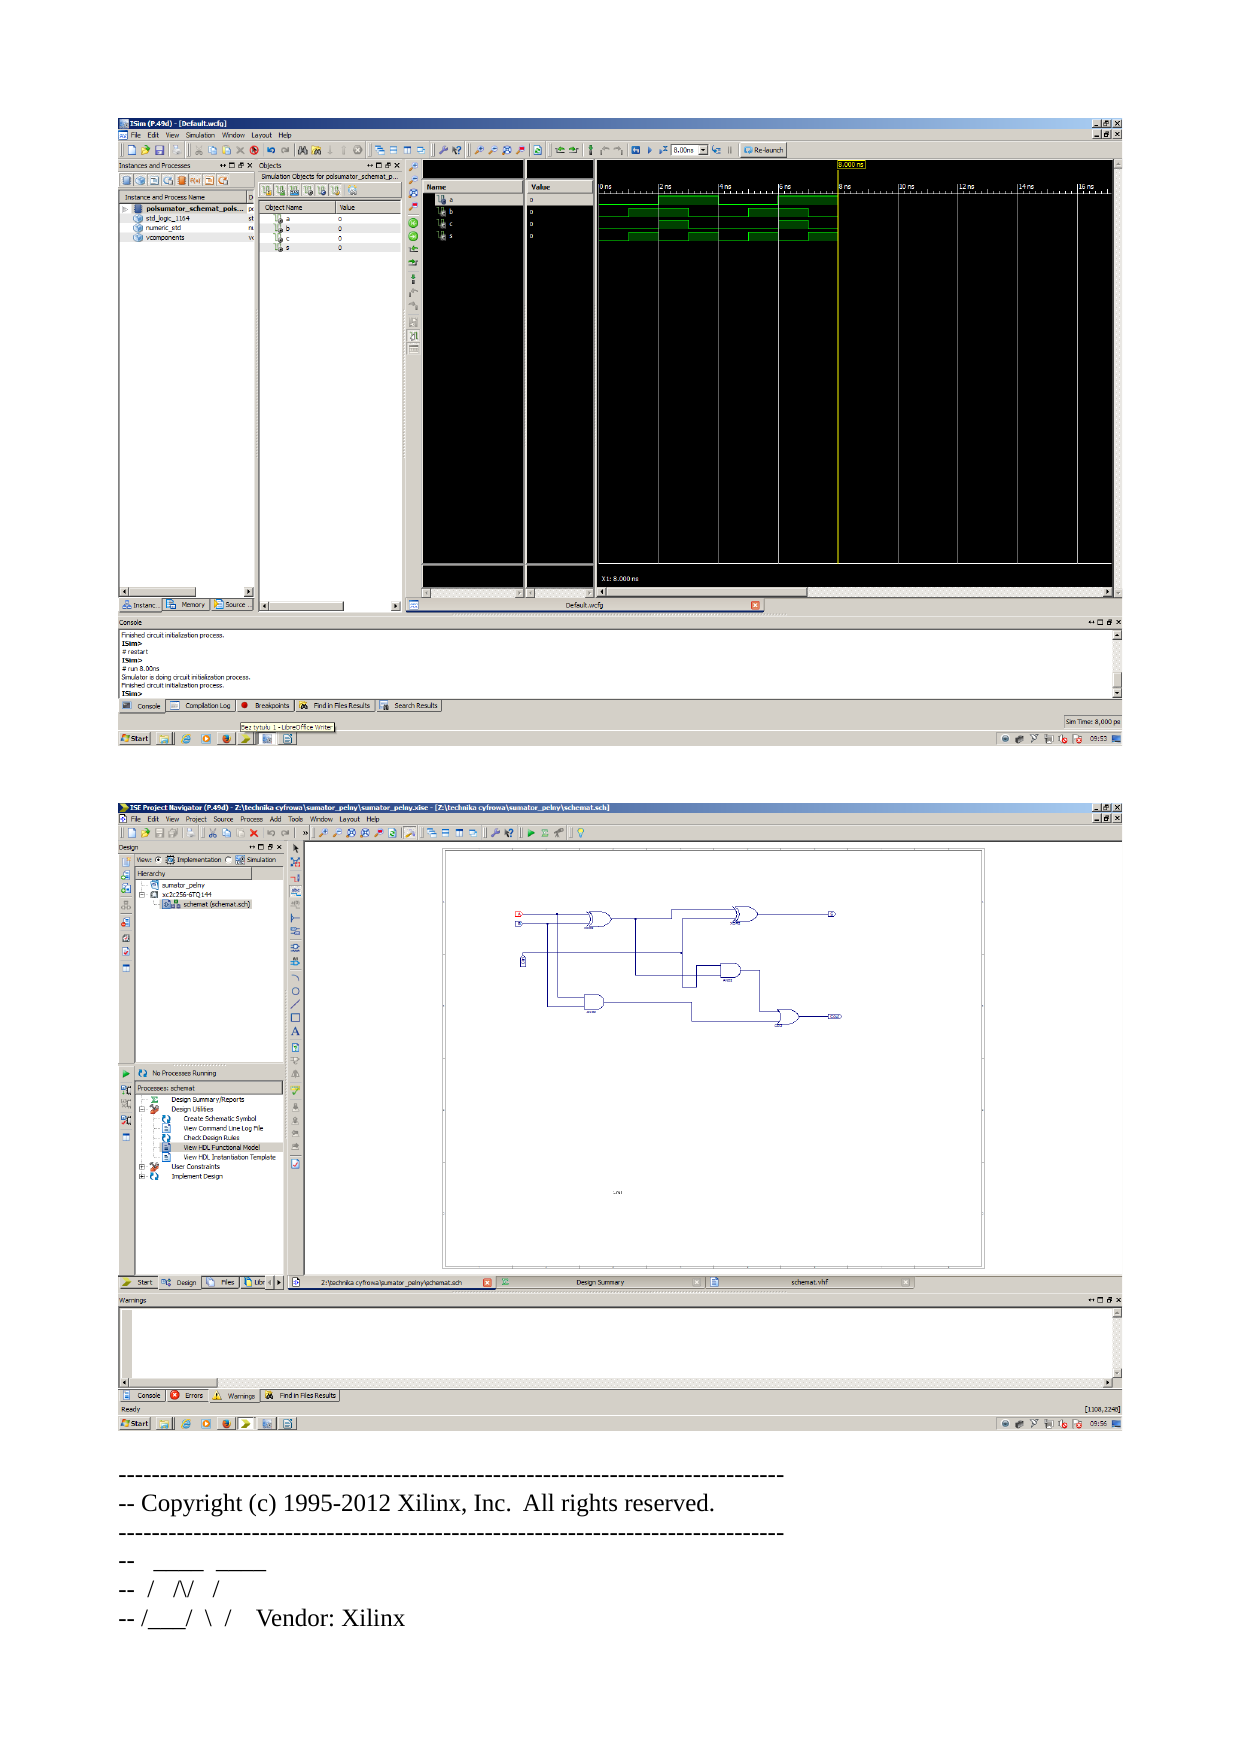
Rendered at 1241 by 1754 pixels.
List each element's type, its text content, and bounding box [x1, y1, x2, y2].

picture [118, 803, 1123, 1431]
text -- Copyright (c) 1995-2012 Xilinx, Inc. All rights reserved. [118, 1488, 1122, 1517]
text -------------------------------------------------------------------------------- [118, 1459, 1122, 1488]
text -------------------------------------------------------------------------------- [118, 1517, 1122, 1545]
text -- ____ ____ [118, 1545, 1122, 1574]
picture [118, 118, 1123, 746]
text -- /___/ \ / Vendor: Xilinx [118, 1603, 1122, 1632]
text -- / /\/ / [118, 1574, 1122, 1603]
